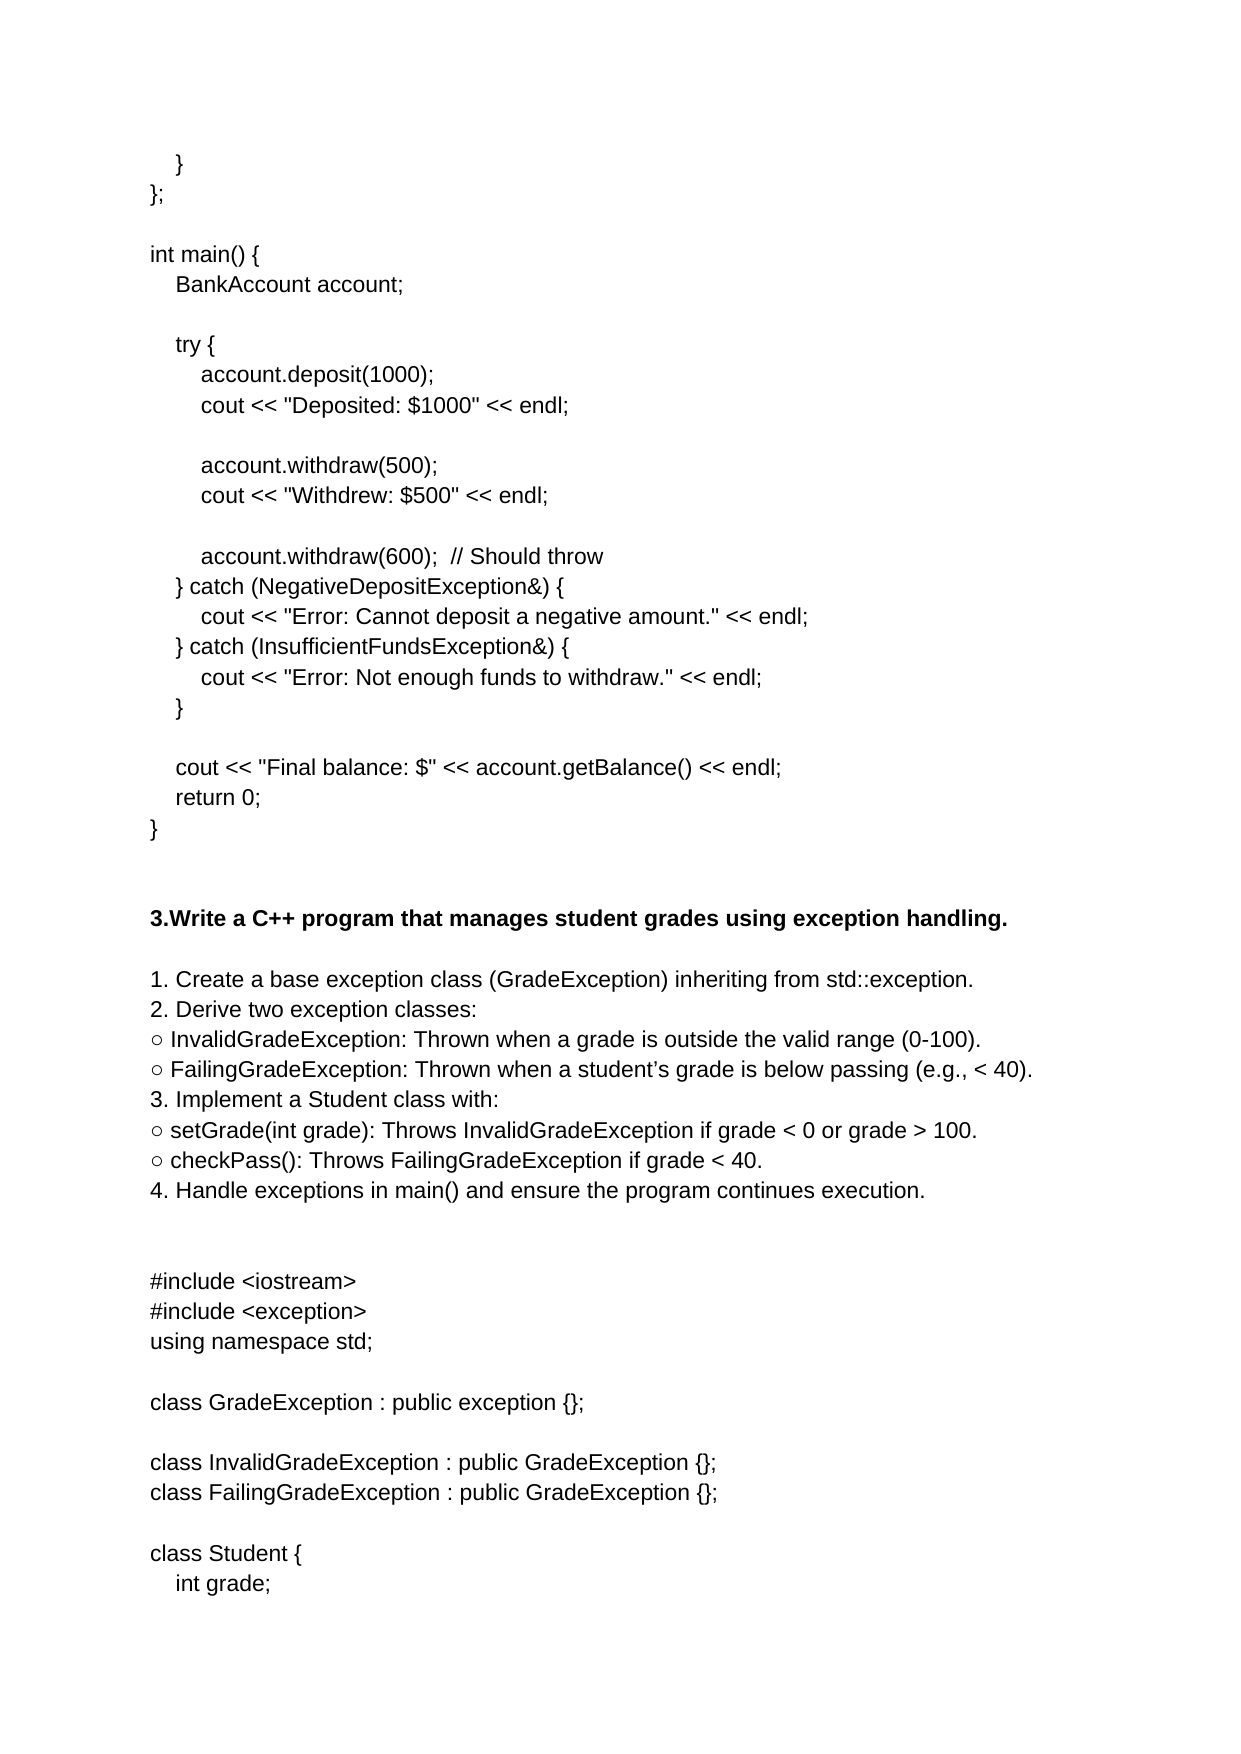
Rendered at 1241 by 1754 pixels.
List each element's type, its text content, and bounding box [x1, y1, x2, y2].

text class FailingGradeException : public GradeException {}; [150, 1479, 1090, 1506]
text } [150, 150, 1090, 176]
text ○ FailingGradeException: Thrown when a student’s grade is below passing (e.g., < 40). [150, 1056, 1090, 1083]
text 1. Create a base exception class (GradeException) inheriting from std::exception. [150, 966, 1090, 992]
text cout << "Final balance: $" << account.getBalance() << endl; [150, 754, 1090, 781]
text } [150, 694, 1090, 720]
text int main() { [150, 241, 1090, 267]
text class GradeException : public exception {}; [150, 1388, 1090, 1415]
text } [150, 814, 1090, 841]
text 4. Handle exceptions in main() and ensure the program continues execution. [150, 1177, 1090, 1203]
text BankAccount account; [150, 271, 1090, 297]
text cout << "Deposited: $1000" << endl; [150, 392, 1090, 418]
text 3. Implement a Student class with: [150, 1086, 1090, 1113]
text cout << "Error: Cannot deposit a negative amount." << endl; [150, 603, 1090, 629]
text #include <exception> [150, 1298, 1090, 1324]
text class Student { [150, 1539, 1090, 1566]
text ○ setGrade(int grade): Throws InvalidGradeException if grade < 0 or grade > 100. [150, 1117, 1090, 1143]
text account.withdraw(600); // Should throw [150, 543, 1090, 569]
text return 0; [150, 784, 1090, 811]
text #include <iostream> [150, 1268, 1090, 1294]
text class InvalidGradeException : public GradeException {}; [150, 1449, 1090, 1475]
text 2. Derive two exception classes: [150, 996, 1090, 1022]
text cout << "Error: Not enough funds to withdraw." << endl; [150, 663, 1090, 690]
text int grade; [150, 1570, 1090, 1596]
text cout << "Withdrew: $500" << endl; [150, 482, 1090, 509]
text try { [150, 331, 1090, 358]
text account.withdraw(500); [150, 452, 1090, 478]
text ○ InvalidGradeException: Thrown when a grade is outside the valid range (0-100). [150, 1026, 1090, 1052]
text }; [150, 180, 1090, 207]
text } catch (NegativeDepositException&) { [150, 573, 1090, 599]
text using namespace std; [150, 1328, 1090, 1354]
text } catch (InsufficientFundsException&) { [150, 633, 1090, 660]
text 3.Write a C++ program that manages student grades using exception handling. [150, 905, 1090, 932]
text account.deposit(1000); [150, 361, 1090, 388]
text ○ checkPass(): Throws FailingGradeException if grade < 40. [150, 1147, 1090, 1173]
